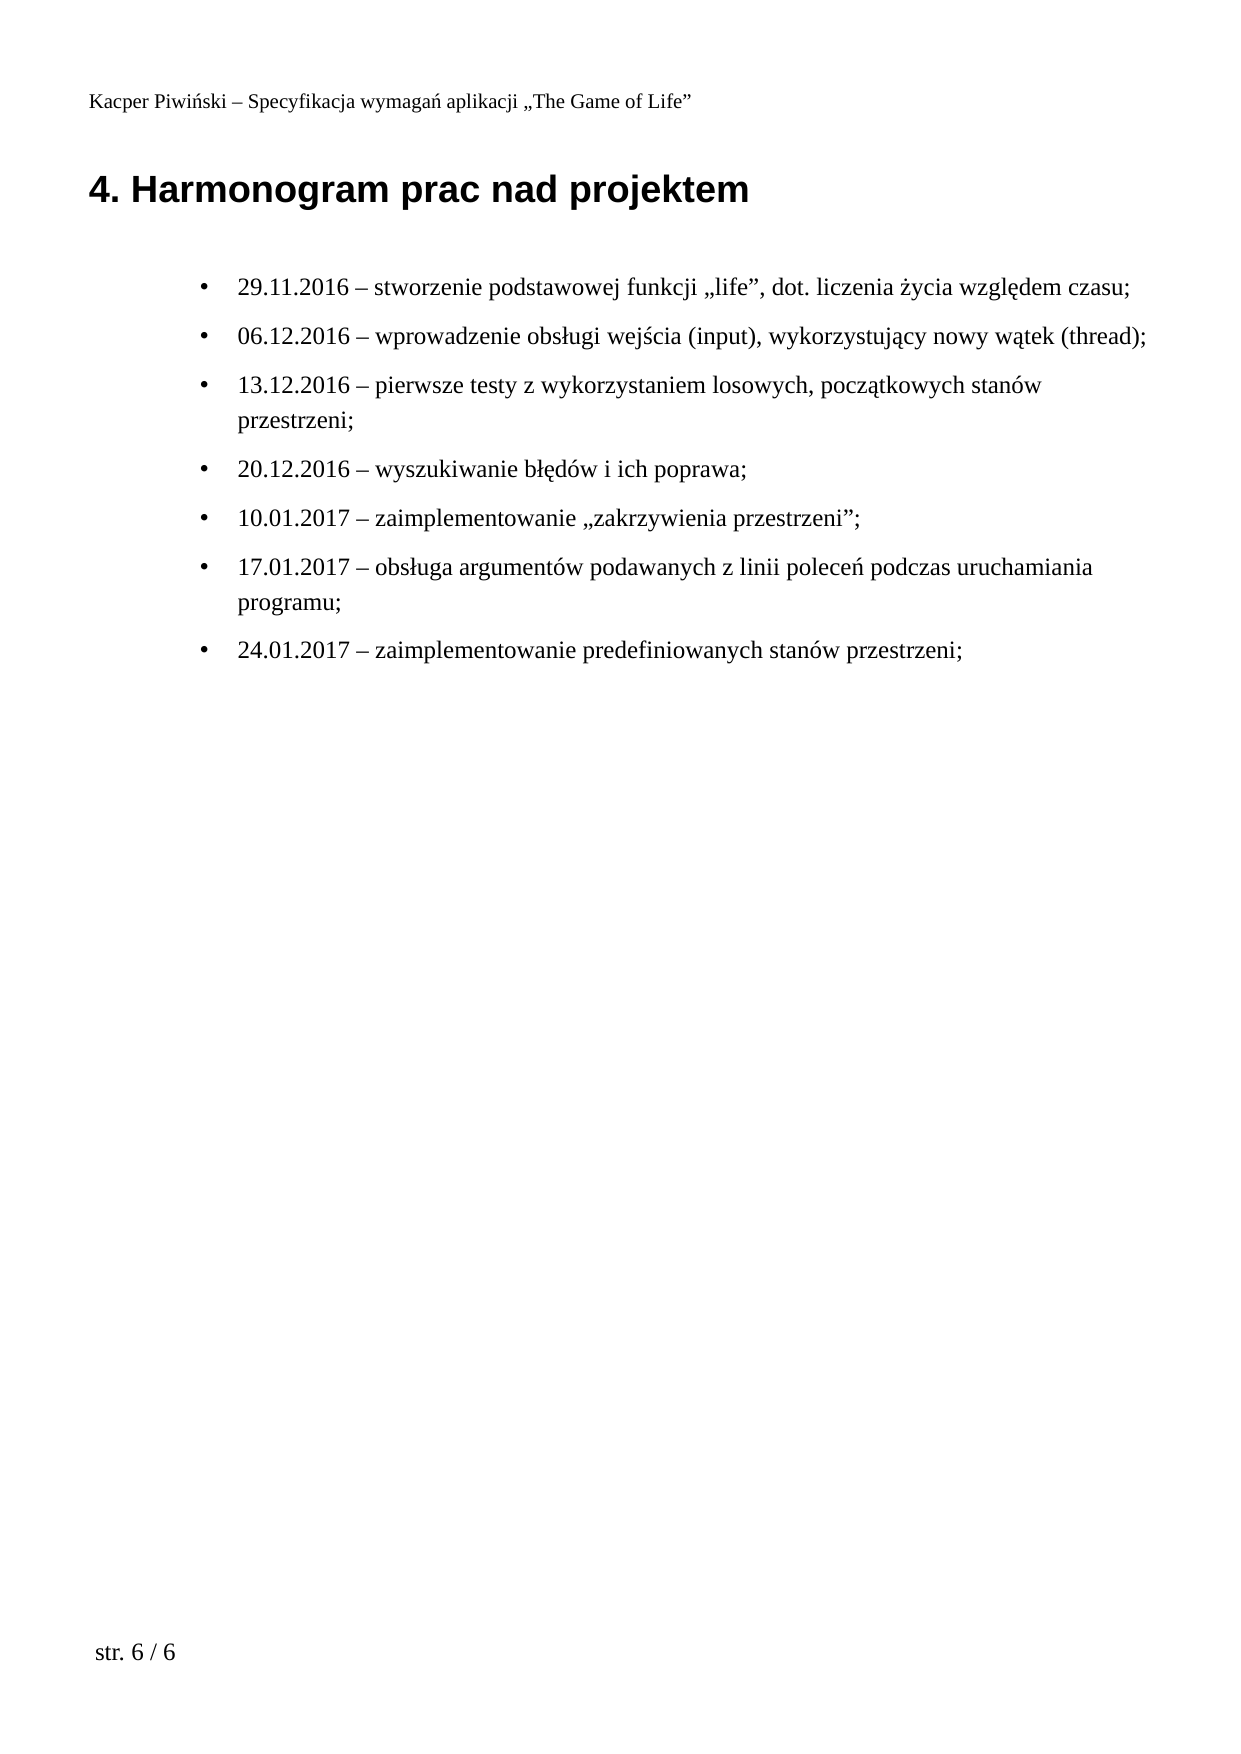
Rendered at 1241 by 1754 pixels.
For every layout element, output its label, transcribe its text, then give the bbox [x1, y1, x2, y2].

subtitle 4. Harmonogram prac nad projektem [88, 167, 1152, 211]
list 29.11.2016 – stworzenie podstawowej funkcji „life”, dot. liczenia życia względem czasu; [200, 272, 1152, 301]
list 13.12.2016 – pierwsze testy z wykorzystaniem losowych, początkowych stanów przestrzeni; [200, 370, 1152, 434]
list 06.12.2016 – wprowadzenie obsługi wejścia (input), wykorzystujący nowy wątek (thread); [200, 321, 1152, 350]
list 20.12.2016 – wyszukiwanie błędów i ich poprawa; [200, 454, 1152, 483]
list 24.01.2017 – zaimplementowanie predefiniowanych stanów przestrzeni; [200, 636, 1152, 664]
list 17.01.2017 – obsługa argumentów podawanych z linii poleceń podczas uruchamiania programu; [200, 552, 1152, 615]
list 10.01.2017 – zaimplementowanie „zakrzywienia przestrzeni”; [200, 503, 1152, 532]
